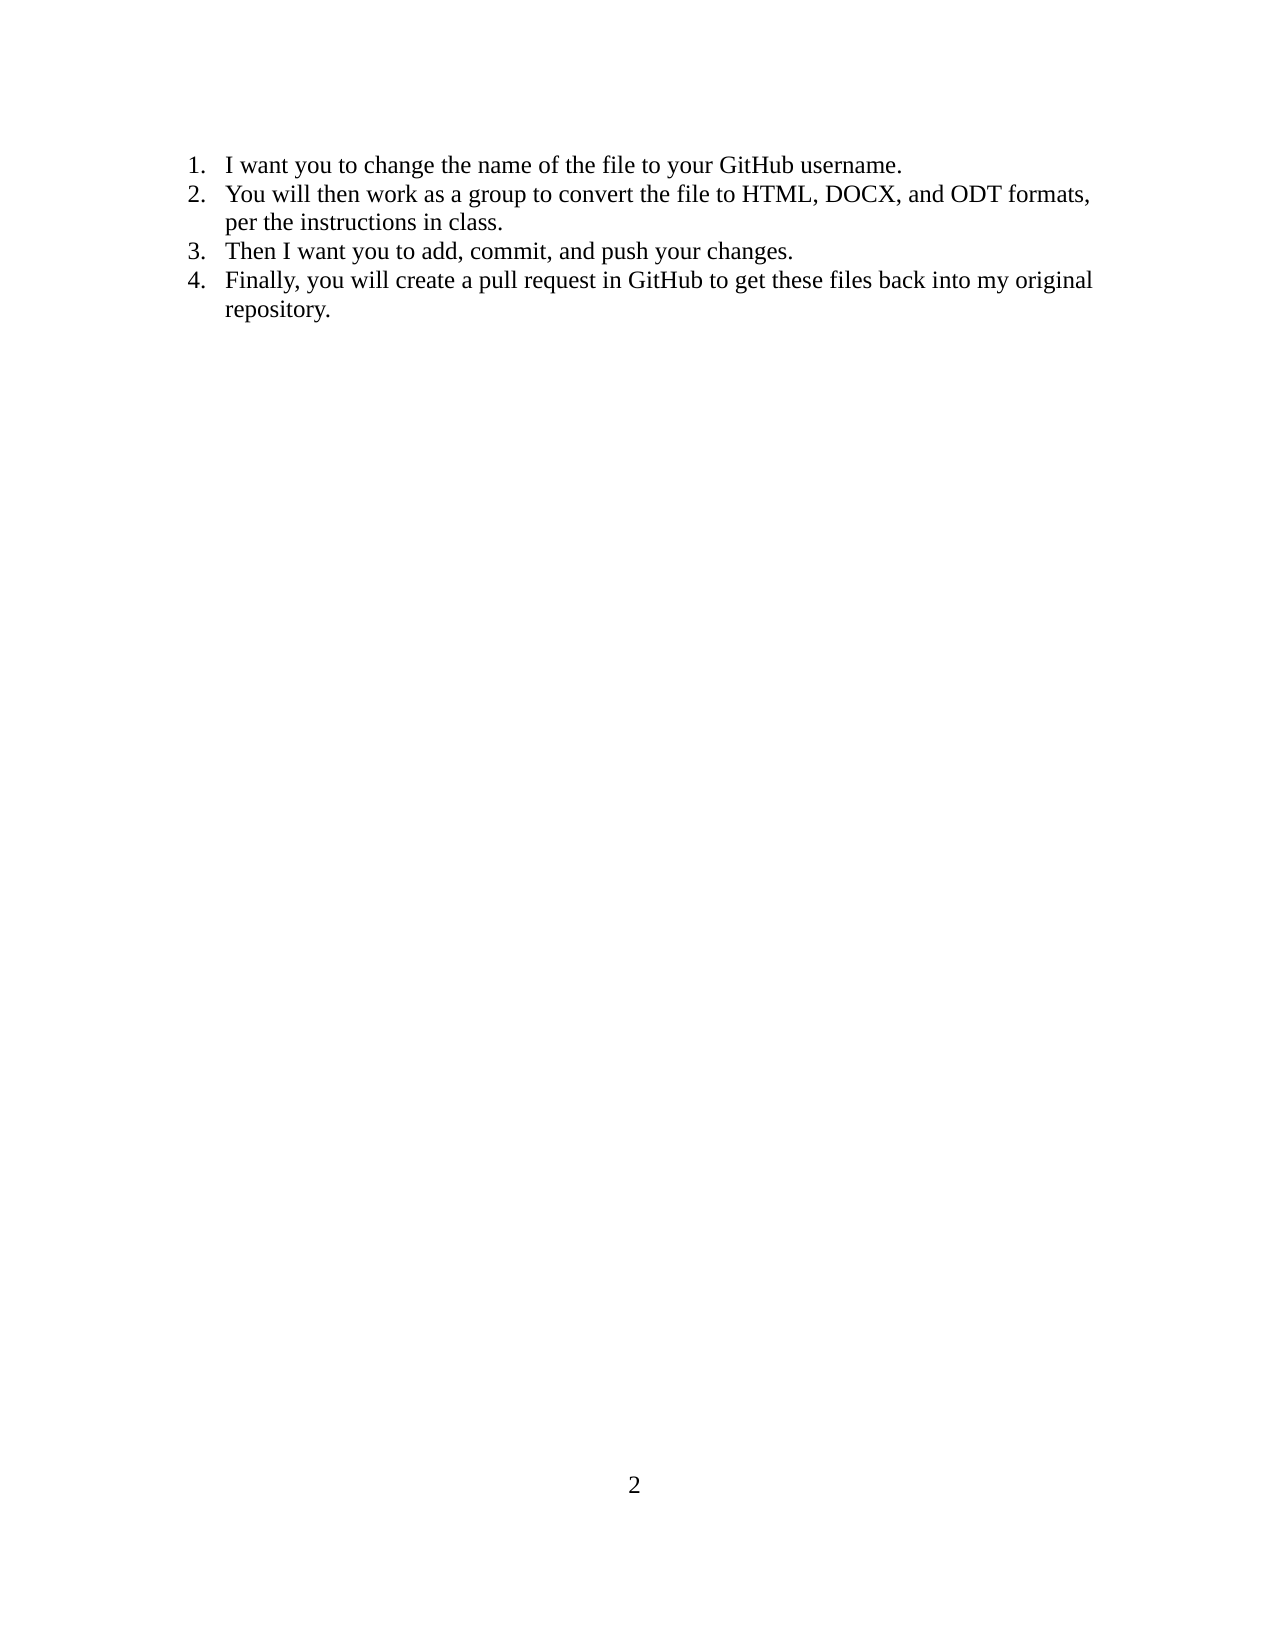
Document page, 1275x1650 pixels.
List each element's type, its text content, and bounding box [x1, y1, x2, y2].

list Finally, you will create a pull request in GitHub to get these files back into my original repository. [187, 265, 1125, 322]
list Then I want you to add, commit, and push your changes. [187, 236, 1125, 265]
list You will then work as a group to convert the file to HTML, DOCX, and ODT formats, per the instructions in class. [187, 179, 1125, 236]
list I want you to change the name of the file to your GitHub username. [187, 150, 1125, 179]
